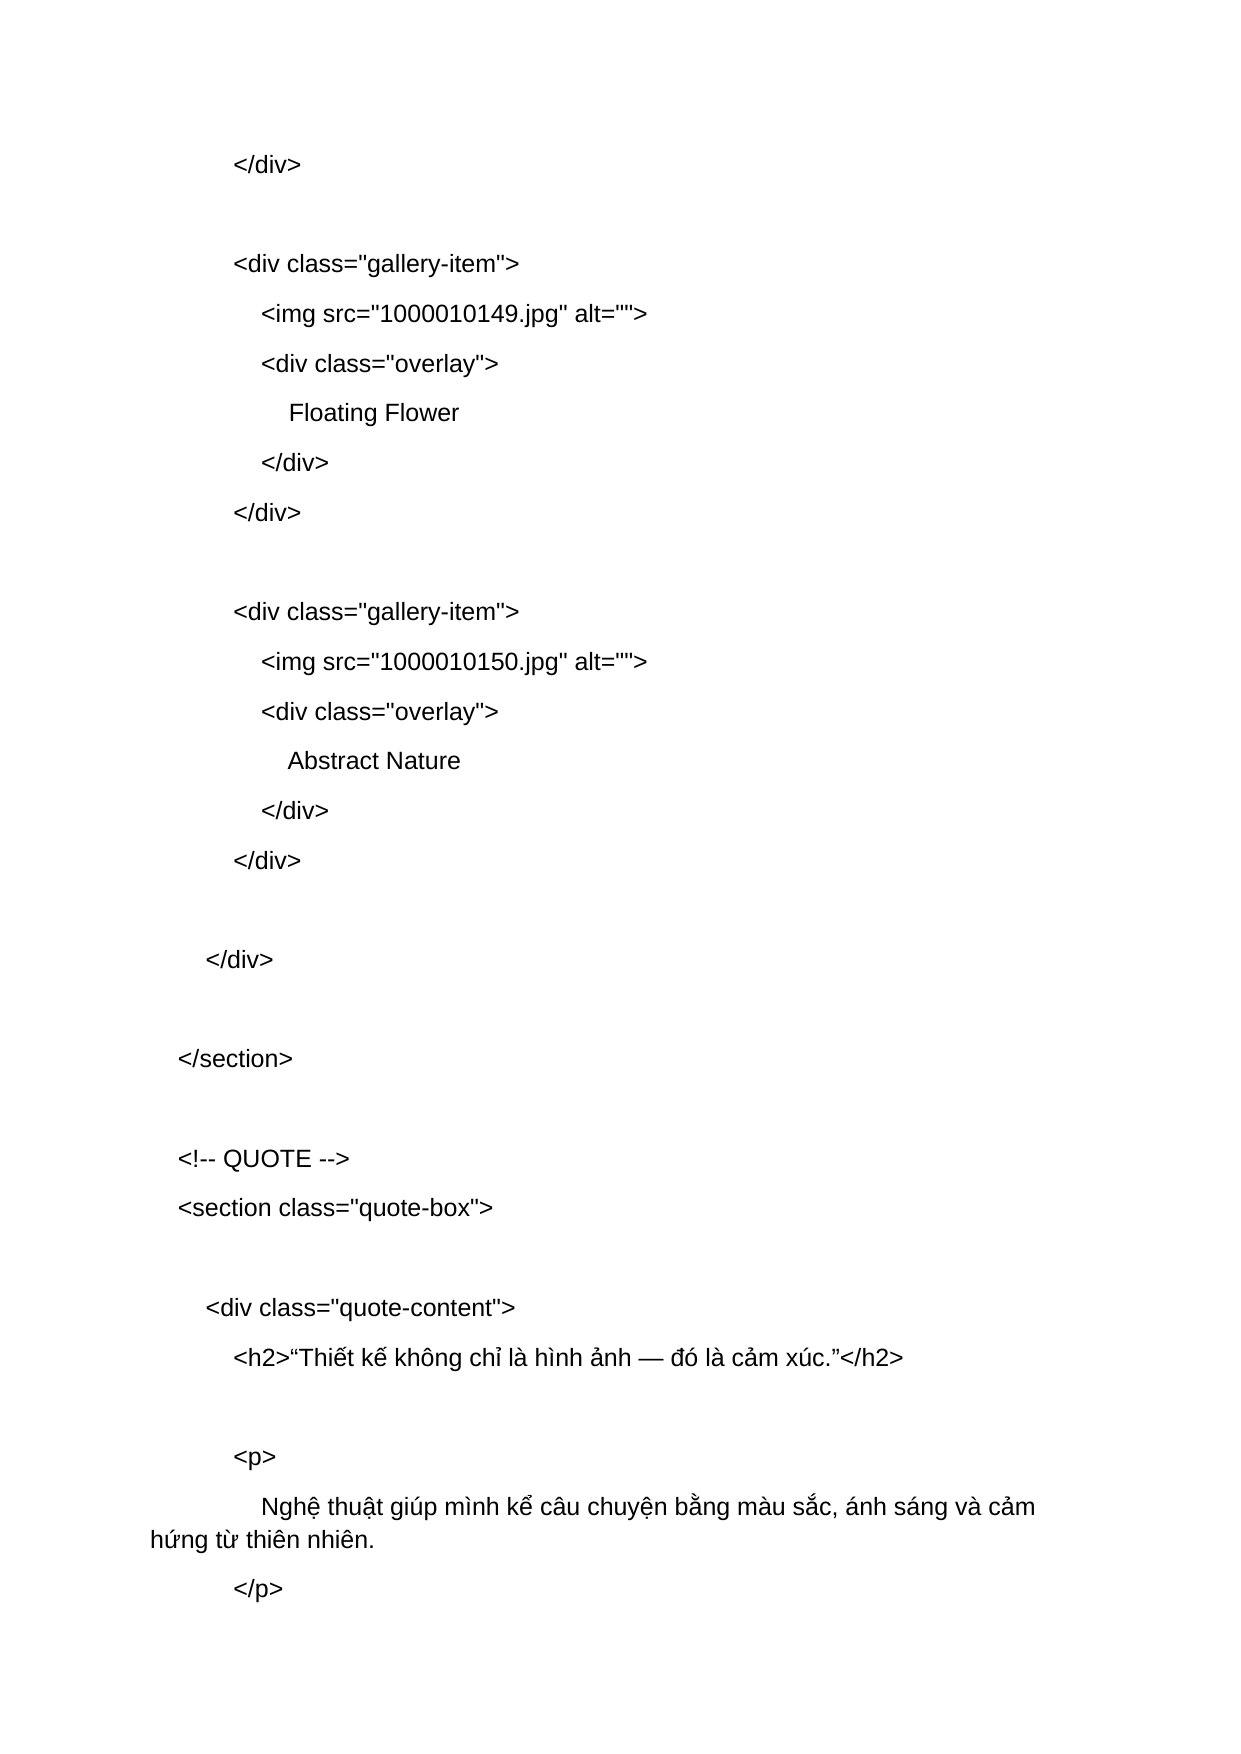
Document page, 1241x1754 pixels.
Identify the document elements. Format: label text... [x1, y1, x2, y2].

text </section> [150, 1044, 1090, 1073]
text </div> [150, 796, 1090, 825]
text <div class="quote-content"> [150, 1293, 1090, 1322]
text <div class="gallery-item"> [150, 597, 1090, 626]
text <h2>“Thiết kế không chỉ là hình ảnh — đó là cảm xúc.”</h2> [150, 1342, 1090, 1371]
text </div> [150, 846, 1090, 874]
text Floating Flower [150, 398, 1090, 427]
text <div class="gallery-item"> [150, 249, 1090, 278]
text <div class="overlay"> [150, 697, 1090, 725]
text </div> [150, 498, 1090, 527]
text <img src="1000010149.jpg" alt=""> [150, 299, 1090, 328]
text <section class="quote-box"> [150, 1193, 1090, 1222]
text <div class="overlay"> [150, 349, 1090, 377]
text Nghệ thuật giúp mình kể câu chuyện bằng màu sắc, ánh sáng và cảm hứng từ thiên nhiên. [150, 1492, 1090, 1553]
text </div> [150, 448, 1090, 477]
text <img src="1000010150.jpg" alt=""> [150, 647, 1090, 676]
text <!-- QUOTE --> [150, 1144, 1090, 1172]
text Abstract Nature [150, 746, 1090, 775]
text </div> [150, 150, 1090, 179]
text <p> [150, 1442, 1090, 1471]
text </p> [150, 1574, 1090, 1603]
text </div> [150, 945, 1090, 974]
